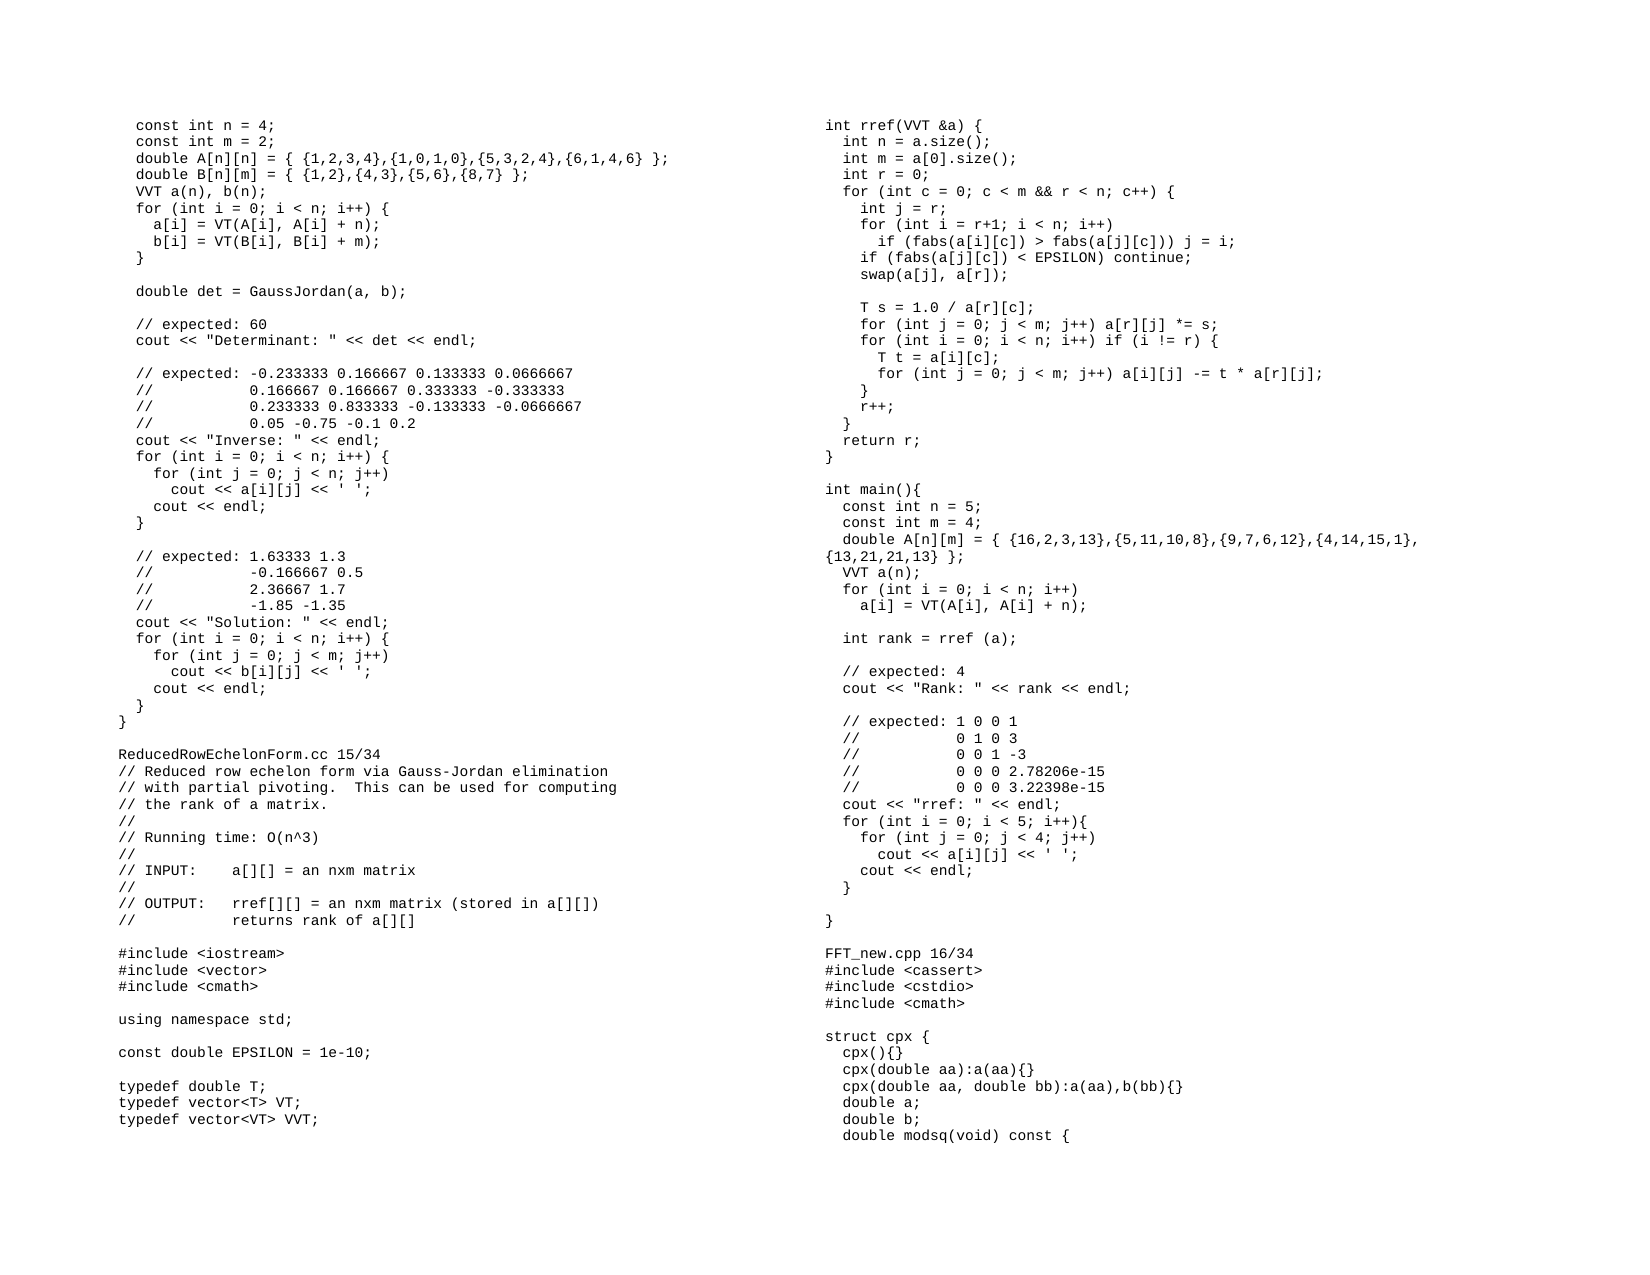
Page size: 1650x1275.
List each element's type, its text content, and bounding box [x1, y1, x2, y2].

text cout << "Rank: " << rank << endl; [825, 681, 1532, 698]
text // 0.233333 0.833333 -0.133333 -0.0666667 [118, 400, 825, 416]
text } [118, 516, 825, 532]
text for (int j = 0; j < n; j++) [118, 466, 825, 482]
text for (int i = 0; i < n; i++) { [118, 201, 825, 217]
text } [118, 714, 825, 731]
text } [825, 913, 1532, 930]
text ReducedRowEchelonForm.cc 15/34 [118, 747, 825, 764]
text const int m = 2; [118, 135, 825, 151]
text double A[n][m] = { {16,2,3,13},{5,11,10,8},{9,7,6,12},{4,14,15,1},{13,21,21,13} }; [825, 532, 1532, 565]
text for (int i = 0; i < n; i++) { [118, 449, 825, 466]
text T s = 1.0 / a[r][c]; [825, 300, 1532, 317]
text int rref(VVT &a) { [825, 118, 1532, 135]
text // [118, 880, 825, 897]
text int m = a[0].size(); [825, 151, 1532, 168]
text for (int c = 0; c < m && r < n; c++) { [825, 184, 1532, 201]
text int rank = rref (a); [825, 632, 1532, 648]
text cout << endl; [118, 681, 825, 698]
text cout << "Solution: " << endl; [118, 615, 825, 632]
text for (int i = 0; i < n; i++) { [118, 632, 825, 648]
text const int n = 5; [825, 499, 1532, 516]
text cout << b[i][j] << ' '; [118, 665, 825, 681]
text double a; [825, 1095, 1532, 1112]
text #include <iostream> [118, 946, 825, 963]
text #include <cstdio> [825, 979, 1532, 996]
text const int n = 4; [118, 118, 825, 135]
text cout << "rref: " << endl; [825, 797, 1532, 814]
text } [825, 880, 1532, 897]
text FFT_new.cpp 16/34 [825, 946, 1532, 963]
text // the rank of a matrix. [118, 797, 825, 814]
text } [118, 251, 825, 267]
text #include <cmath> [118, 979, 825, 996]
text } [825, 416, 1532, 433]
text r++; [825, 400, 1532, 416]
text // returns rank of a[][] [118, 913, 825, 930]
text double modsq(void) const { [825, 1128, 1532, 1145]
text // expected: 4 [825, 665, 1532, 681]
text const double EPSILON = 1e-10; [118, 1046, 825, 1062]
text cpx(double aa):a(aa){} [825, 1062, 1532, 1079]
text // 0 1 0 3 [825, 731, 1532, 747]
text // INPUT: a[][] = an nxm matrix [118, 863, 825, 880]
text typedef double T; [118, 1079, 825, 1095]
text // Running time: O(n^3) [118, 830, 825, 847]
text cpx(){} [825, 1046, 1532, 1062]
text for (int j = 0; j < m; j++) a[r][j] *= s; [825, 317, 1532, 333]
text for (int i = 0; i < n; i++) [825, 582, 1532, 598]
text #include <cmath> [825, 996, 1532, 1012]
text // 0.166667 0.166667 0.333333 -0.333333 [118, 383, 825, 400]
text cpx(double aa, double bb):a(aa),b(bb){} [825, 1079, 1532, 1095]
text int j = r; [825, 201, 1532, 217]
text // [118, 814, 825, 830]
text // Reduced row echelon form via Gauss-Jordan elimination [118, 764, 825, 781]
text double det = GaussJordan(a, b); [118, 284, 825, 300]
text } [118, 698, 825, 714]
text double B[n][m] = { {1,2},{4,3},{5,6},{8,7} }; [118, 168, 825, 184]
text // expected: -0.233333 0.166667 0.133333 0.0666667 [118, 367, 825, 383]
text for (int i = 0; i < 5; i++){ [825, 814, 1532, 830]
text cout << "Determinant: " << det << endl; [118, 333, 825, 350]
text const int m = 4; [825, 516, 1532, 532]
text // -1.85 -1.35 [118, 598, 825, 615]
text #include <cassert> [825, 963, 1532, 979]
text // 0 0 0 3.22398e-15 [825, 781, 1532, 797]
text // 0.05 -0.75 -0.1 0.2 [118, 416, 825, 433]
text // -0.166667 0.5 [118, 565, 825, 582]
text // 0 0 1 -3 [825, 747, 1532, 764]
text #include <vector> [118, 963, 825, 979]
text return r; [825, 433, 1532, 449]
text swap(a[j], a[r]); [825, 267, 1532, 284]
text // expected: 1 0 0 1 [825, 714, 1532, 731]
text // expected: 1.63333 1.3 [118, 549, 825, 565]
text cout << "Inverse: " << endl; [118, 433, 825, 449]
text for (int j = 0; j < m; j++) a[i][j] -= t * a[r][j]; [825, 367, 1532, 383]
text T t = a[i][c]; [825, 350, 1532, 367]
text for (int j = 0; j < m; j++) [118, 648, 825, 665]
text struct cpx { [825, 1029, 1532, 1046]
text for (int i = 0; i < n; i++) if (i != r) { [825, 333, 1532, 350]
text // with partial pivoting. This can be used for computing [118, 781, 825, 797]
text int n = a.size(); [825, 135, 1532, 151]
text } [825, 383, 1532, 400]
text // 2.36667 1.7 [118, 582, 825, 598]
text cout << endl; [118, 499, 825, 516]
text cout << endl; [825, 863, 1532, 880]
text // [118, 847, 825, 863]
text for (int j = 0; j < 4; j++) [825, 830, 1532, 847]
text double b; [825, 1112, 1532, 1128]
text cout << a[i][j] << ' '; [118, 482, 825, 499]
text // expected: 60 [118, 317, 825, 333]
text VVT a(n); [825, 565, 1532, 582]
text if (fabs(a[j][c]) < EPSILON) continue; [825, 251, 1532, 267]
text using namespace std; [118, 1012, 825, 1029]
text cout << a[i][j] << ' '; [825, 847, 1532, 863]
text int main(){ [825, 482, 1532, 499]
text } [825, 449, 1532, 466]
text a[i] = VT(A[i], A[i] + n); [118, 217, 825, 234]
text VVT a(n), b(n); [118, 184, 825, 201]
text int r = 0; [825, 168, 1532, 184]
text if (fabs(a[i][c]) > fabs(a[j][c])) j = i; [825, 234, 1532, 251]
text typedef vector<T> VT; [118, 1095, 825, 1112]
text // OUTPUT: rref[][] = an nxm matrix (stored in a[][]) [118, 897, 825, 913]
text // 0 0 0 2.78206e-15 [825, 764, 1532, 781]
text for (int i = r+1; i < n; i++) [825, 217, 1532, 234]
text b[i] = VT(B[i], B[i] + m); [118, 234, 825, 251]
text double A[n][n] = { {1,2,3,4},{1,0,1,0},{5,3,2,4},{6,1,4,6} }; [118, 151, 825, 168]
text a[i] = VT(A[i], A[i] + n); [825, 598, 1532, 615]
text typedef vector<VT> VVT; [118, 1112, 825, 1128]
